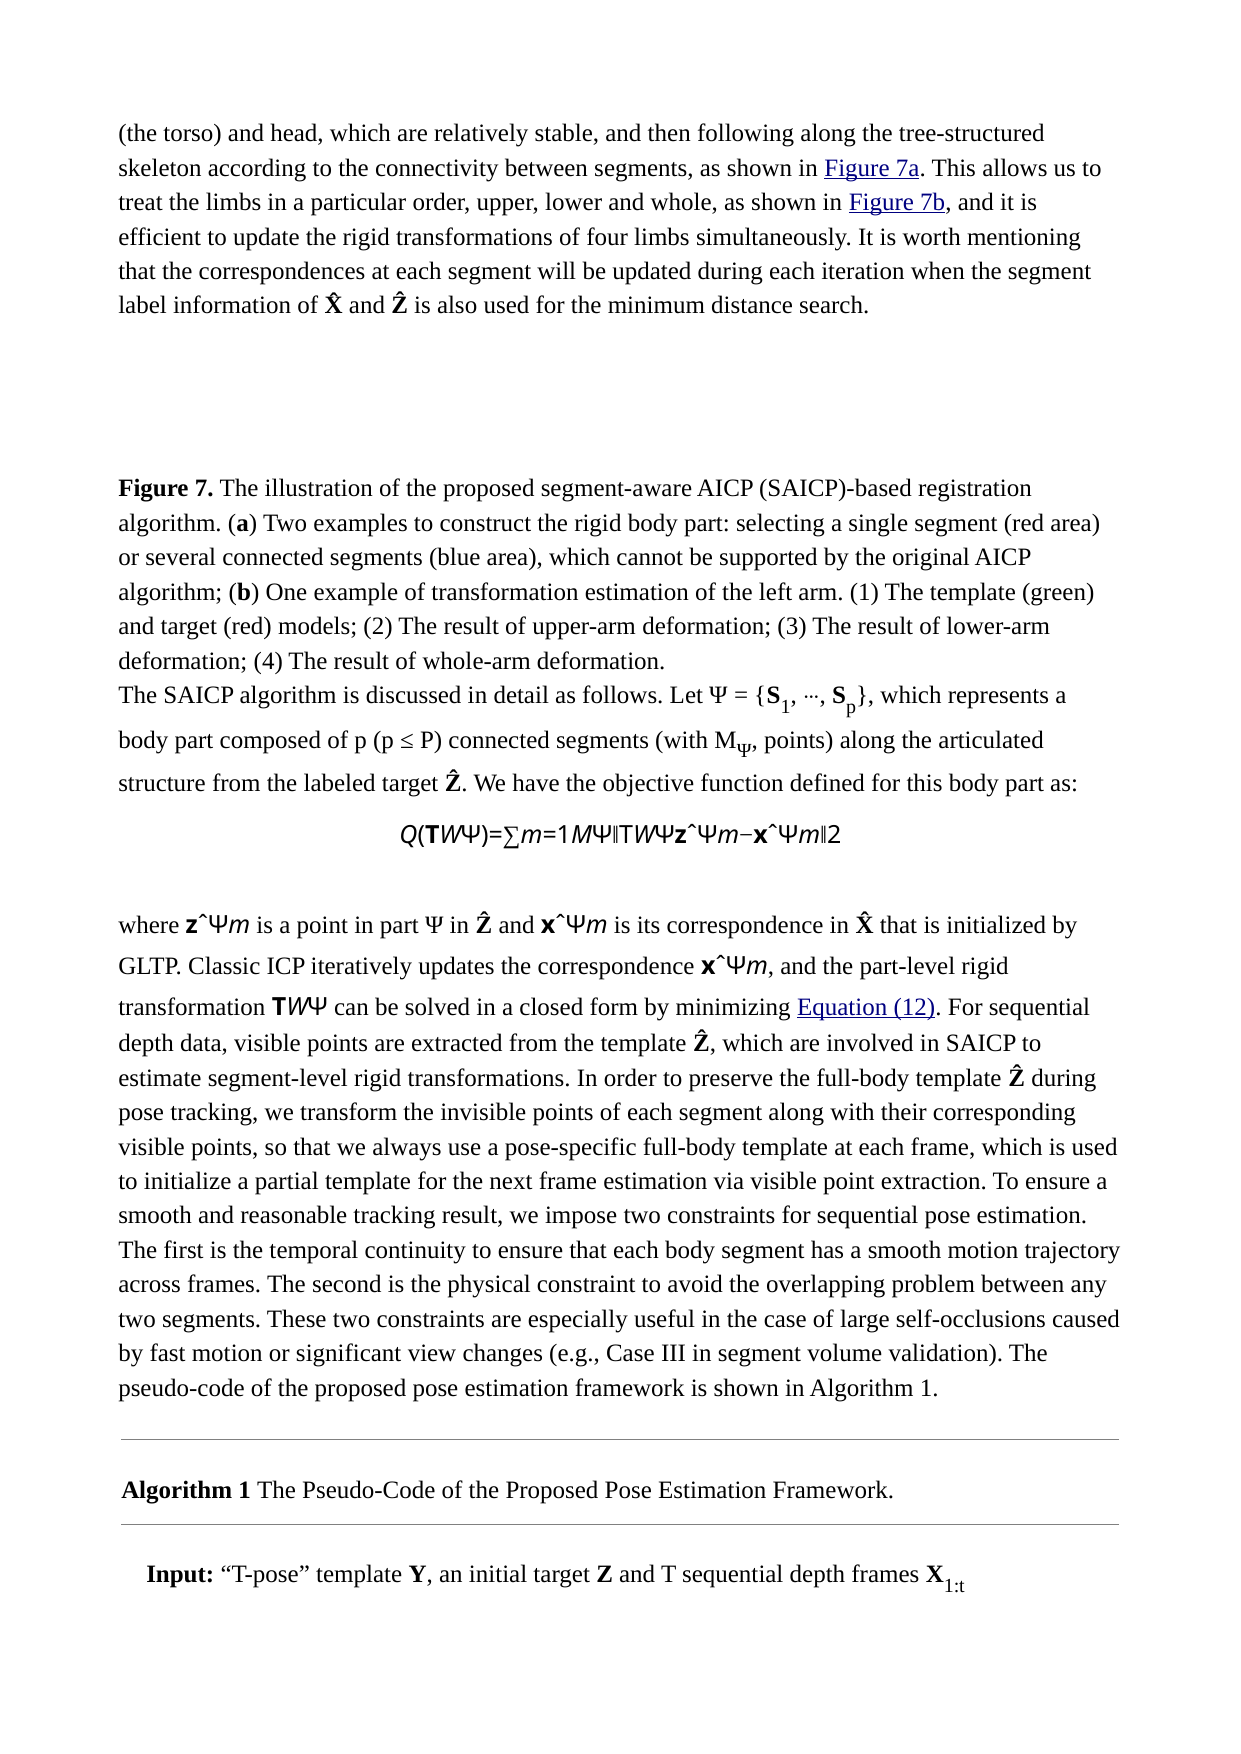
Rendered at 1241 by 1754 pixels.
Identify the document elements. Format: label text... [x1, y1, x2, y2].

text where zˆΨm is a point in part Ψ in Ẑ and xˆΨm is its correspondence in X̂ that is initialized by GLTP. Classic ICP iteratively updates the correspondence xˆΨm, and the part-level rigid transformation TWΨ can be solved in a closed form by minimizing Equation (12). For sequential depth data, visible points are extracted from the template Ẑ, which are involved in SAICP to estimate segment-level rigid transformations. In order to preserve the full-body template Ẑ during pose tracking, we transform the invisible points of each segment along with their corresponding visible points, so that we always use a pose-specific full-body template at each frame, which is used to initialize a partial template for the next frame estimation via visible point extraction. To ensure a smooth and reasonable tracking result, we impose two constraints for sequential pose estimation. The first is the temporal continuity to ensure that each body segment has a smooth motion trajectory across frames. The second is the physical constraint to avoid the overlapping problem between any two segments. These two constraints are especially useful in the case of large self-occlusions caused by fast motion or significant view changes (e.g., Case III in segment volume validation). The pseudo-code of the proposed pose estimation framework is shown in Algorithm 1. [118, 907, 1122, 1402]
text Figure 7. The illustration of the proposed segment-aware AICP (SAICP)-based registration algorithm. (a) Two examples to construct the rigid body part: selecting a single segment (red area) or several connected segments (blue area), which cannot be supported by the original AICP algorithm; (b) One example of transformation estimation of the left arm. (1) The template (green) and target (red) models; (2) The result of upper-arm deformation; (3) The result of lower-arm deformation; (4) The result of whole-arm deformation. [118, 473, 1122, 674]
table_cell Input: “T-pose” template Y, an initial target Z and T sequential depth frames X1:t [118, 1557, 1122, 1599]
text Q(TWΨ)=∑m=1MΨ‖TWΨzˆΨm−xˆΨm‖2 [118, 817, 1122, 851]
text The SAICP algorithm is discussed in detail as follows. Let Ψ = {S1, ⋯, Sp}, which represents a body part composed of p (p ≤ P) connected segments (with MΨ, points) along the articulated structure from the labeled target Ẑ. We have the objective function defined for this body part as: [118, 680, 1122, 796]
table_cell [118, 1507, 1122, 1557]
table_header [118, 1422, 1122, 1472]
table_cell Algorithm 1 The Pseudo-Code of the Proposed Pose Estimation Framework. [118, 1472, 1122, 1507]
text (the torso) and head, which are relatively stable, and then following along the tree-structured skeleton according to the connectivity between segments, as shown in Figure 7a. This allows us to treat the limbs in a particular order, upper, lower and whole, as shown in Figure 7b, and it is efficient to update the rigid transformations of four limbs simultaneously. It is worth mentioning that the correspondences at each segment will be updated during each iteration when the segment label information of X̂ and Ẑ is also used for the minimum distance search. [118, 118, 1122, 319]
